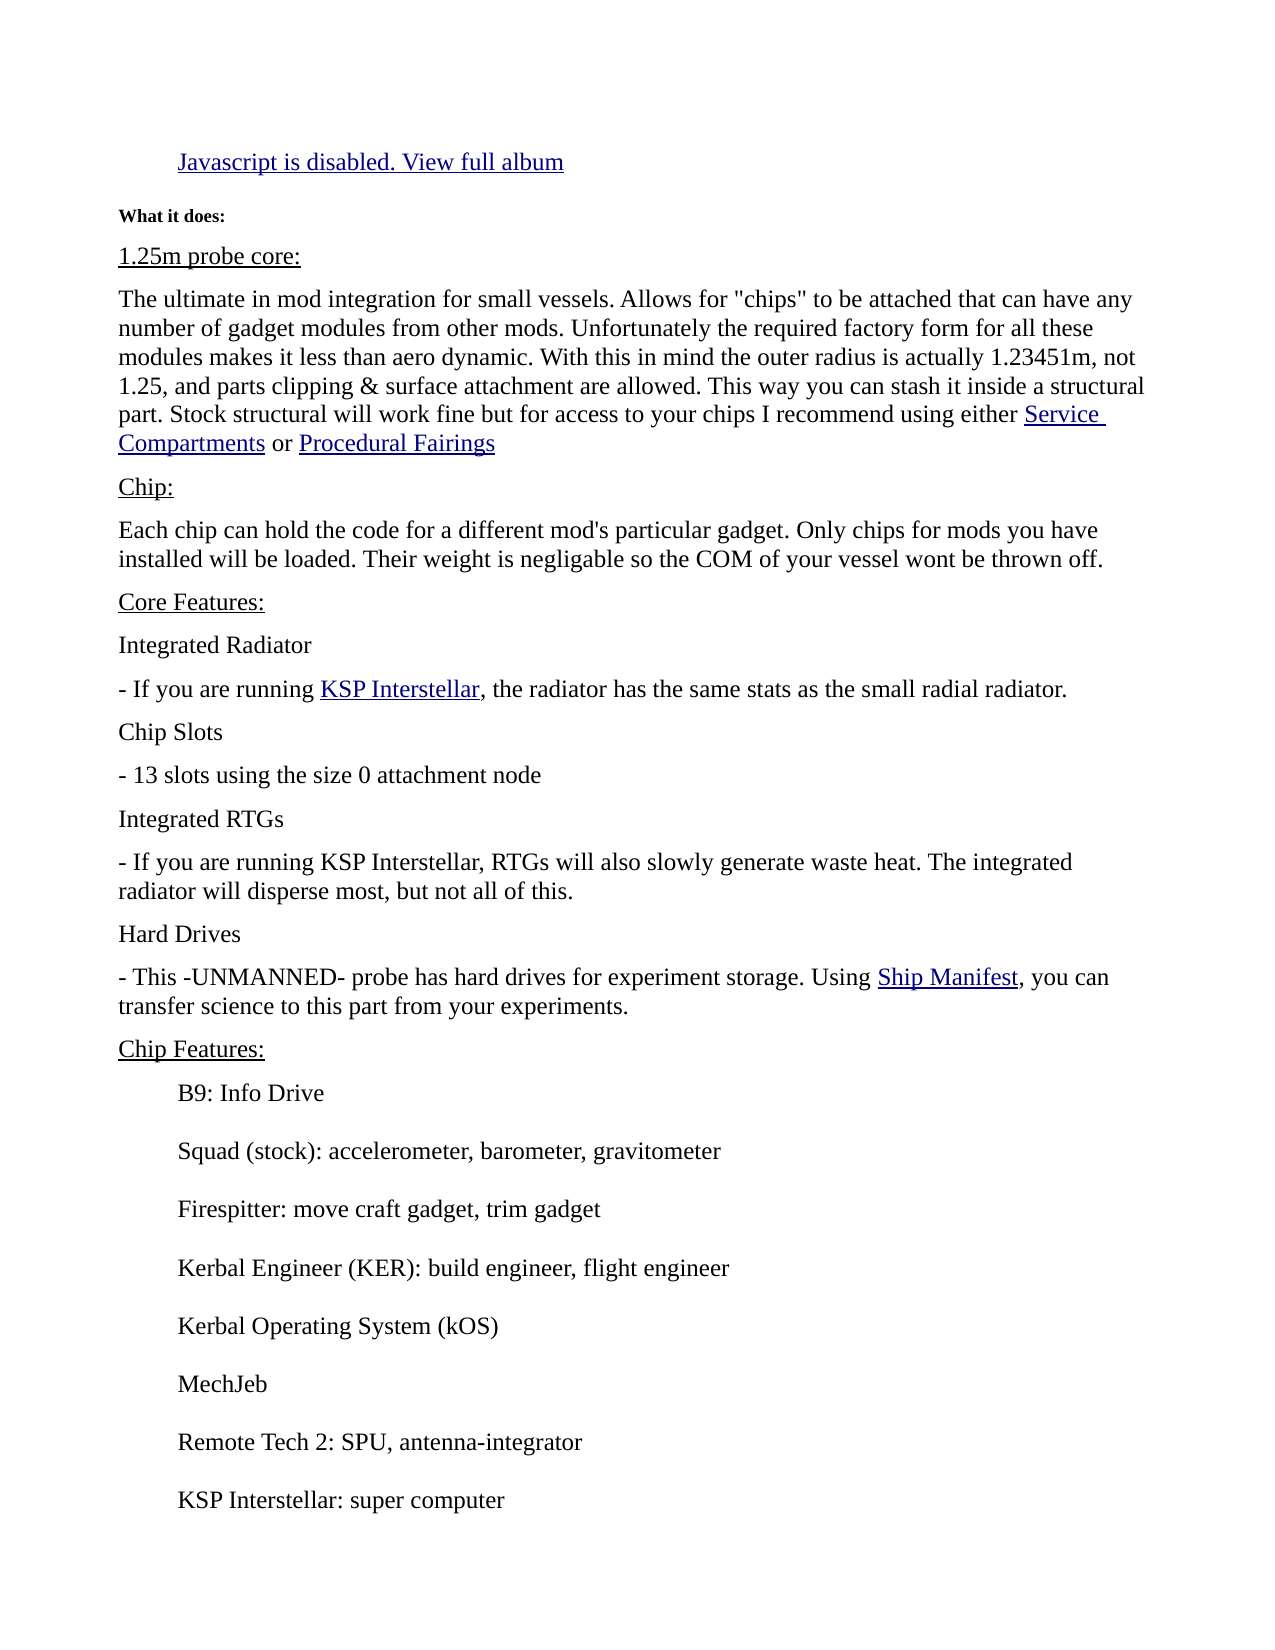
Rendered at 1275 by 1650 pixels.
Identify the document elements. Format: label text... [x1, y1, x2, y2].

text Remote Tech 2: SPU, antenna-integrator [177, 1427, 1098, 1456]
text Chip Features: [118, 1034, 1157, 1063]
text - 13 slots using the size 0 attachment node [118, 760, 1157, 789]
text The ultimate in mod integration for small vessels. Allows for "chips" to be attached that can have any number of gadget modules from other mods. Unfortunately the required factory form for all these modules makes it less than aero dynamic. With this in mind the outer radius is actually 1.23451m, not 1.25, and parts clipping & surface attachment are allowed. This way you can stash it inside a structural part. Stock structural will work fine but for access to your chips I recommend using either Service Compartments or Procedural Fairings [118, 284, 1157, 457]
text - If you are running KSP Interstellar, the radiator has the same stats as the small radial radiator. [118, 674, 1157, 702]
text Integrated Radiator [118, 630, 1157, 659]
text MechJeb [177, 1369, 1098, 1398]
text What it does: [118, 205, 1157, 227]
text Chip: [118, 472, 1157, 500]
text 1.25m probe core: [118, 241, 1157, 270]
text - If you are running KSP Interstellar, RTGs will also slowly generate waste heat. The integrated radiator will disperse most, but not all of this. [118, 847, 1157, 904]
text B9: Info Drive [177, 1078, 1098, 1107]
text Firespitter: move craft gadget, trim gadget [177, 1194, 1098, 1223]
text Kerbal Engineer (KER): build engineer, flight engineer [177, 1253, 1098, 1281]
text Each chip can hold the code for a different mod's particular gadget. Only chips for mods you have installed will be loaded. Their weight is negligable so the COM of your vessel wont be thrown off. [118, 515, 1157, 572]
text Core Features: [118, 587, 1157, 616]
text Kerbal Operating System (kOS) [177, 1311, 1098, 1339]
text Integrated RTGs [118, 804, 1157, 832]
text Squad (stock): accelerometer, barometer, gravitometer [177, 1136, 1098, 1165]
text Javascript is disabled. View full album [177, 147, 1098, 176]
text KSP Interstellar: super computer [177, 1486, 1098, 1514]
text Hard Drives [118, 919, 1157, 948]
text Chip Slots [118, 717, 1157, 746]
text - This -UNMANNED- probe has hard drives for experiment storage. Using Ship Manifest, you can transfer science to this part from your experiments. [118, 962, 1157, 1020]
